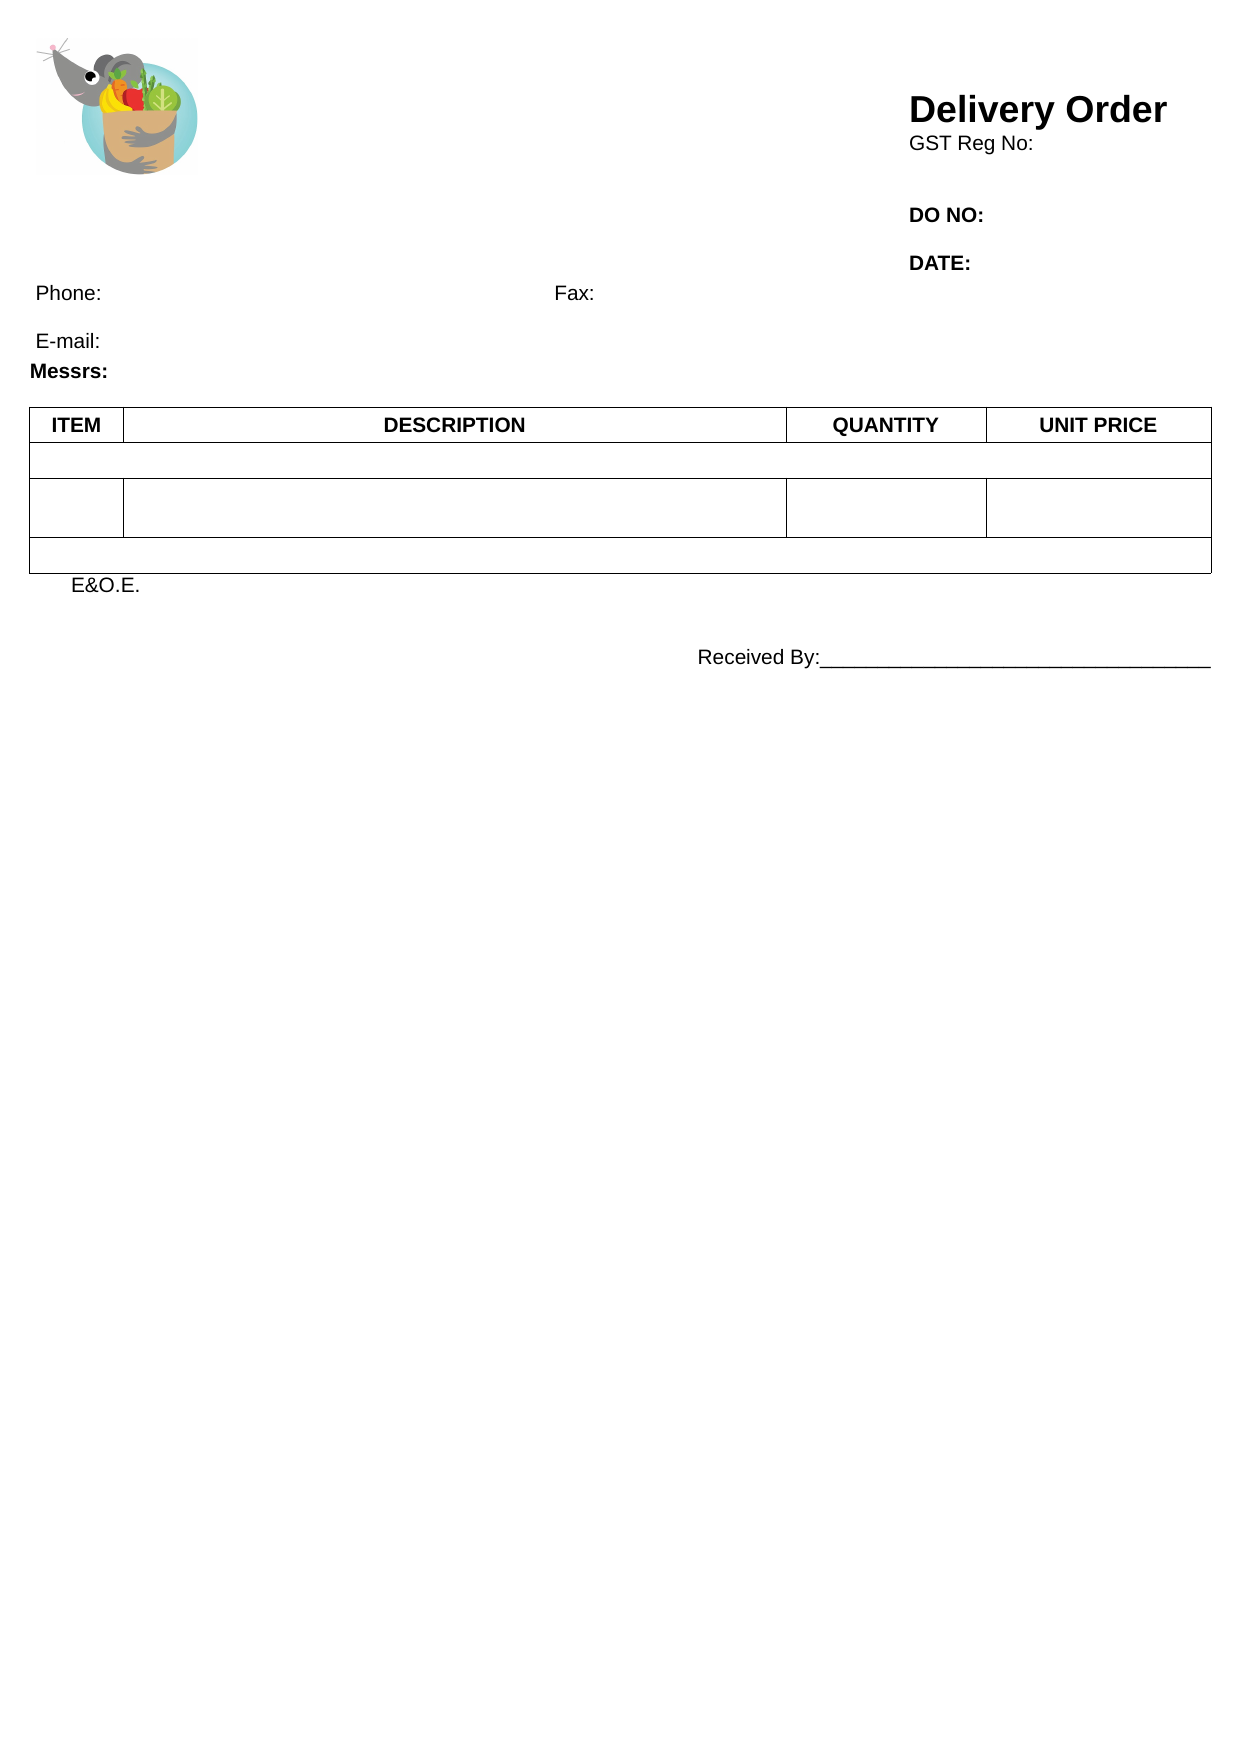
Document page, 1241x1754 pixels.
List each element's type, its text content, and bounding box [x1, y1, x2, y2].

table_header UNIT PRICE [987, 408, 1211, 442]
table_cell <for each="seq,line in enumerate(o.move_lines)"> [30, 443, 1211, 478]
table_header DESCRIPTION [124, 408, 786, 442]
text E&O.E. [71, 574, 1211, 597]
table_cell <seq+1> [30, 479, 123, 537]
table_cell [987, 479, 1211, 537]
table_cell <line.product_uom_qty> [787, 479, 986, 537]
table_header <o.company_id and o.company_id.name or ''> [206, 82, 903, 179]
table_header QUANTITY [787, 408, 986, 442]
table_cell <line.name> [124, 479, 786, 537]
table_cell <o.company_id and o.company_id.street or ''> <o.company_id and o.company_id.street2 or ''> <o.company_id and o.company_id.country_id and o.company_id.country_id.name or ''> <o.company_id and o.company_id.zip or ''> Phone: <o.company_id and o.company_id.phone or ''> Fax: <o.company_id and o.company_id.fax or ''> E-mail: <o.company_id and o.company_id.email or ''> [30, 180, 903, 359]
table_header [30, 82, 206, 179]
text Messrs: <o.note> [29, 359, 1211, 383]
table_header ITEM [30, 408, 123, 442]
picture [36, 38, 198, 175]
table_header Delivery Order GST Reg No: <o.company_id and o.company_id.vat or ''> DO NO: <o.name> DATE: <convert_datetime_d_m_Y(o.date)> [903, 82, 1211, 359]
table_cell </for> [30, 538, 1211, 573]
text Received By: [71, 645, 1211, 669]
